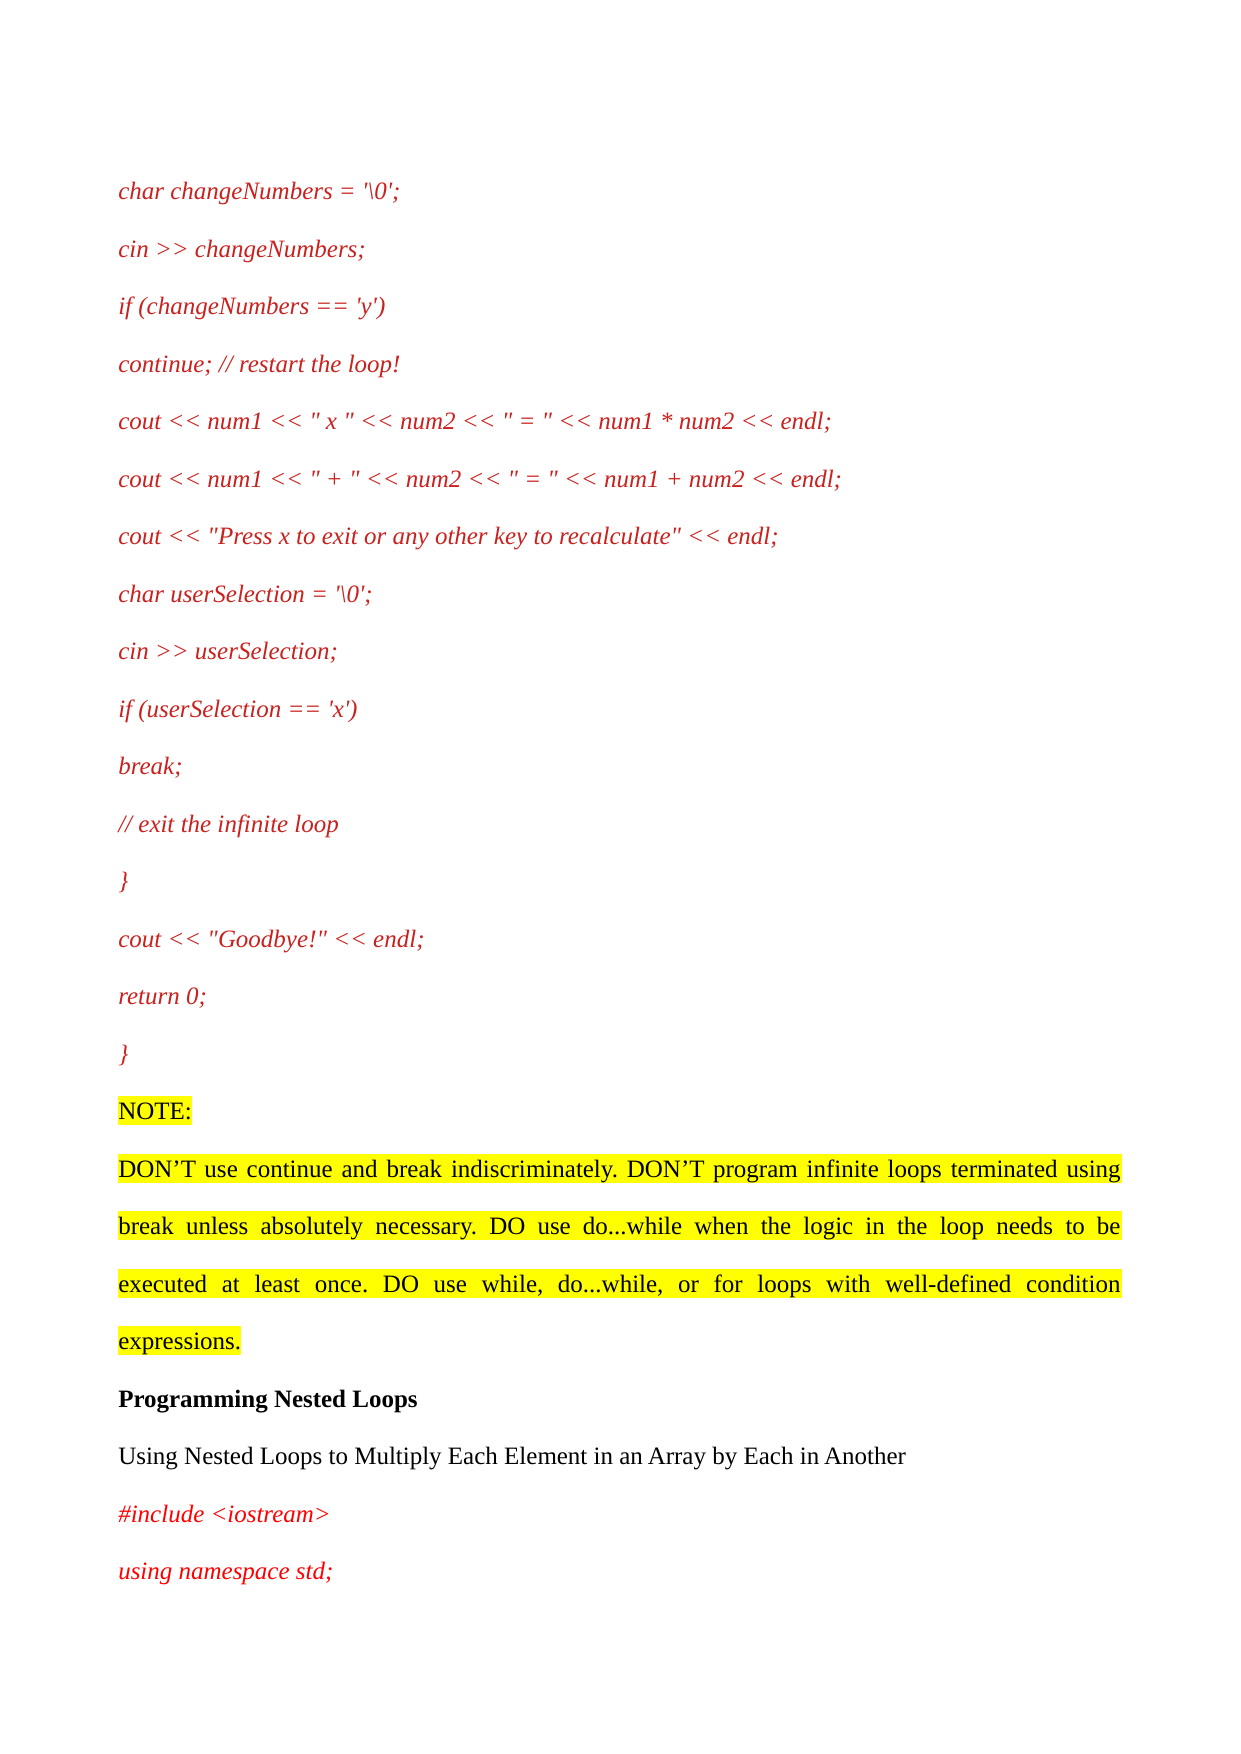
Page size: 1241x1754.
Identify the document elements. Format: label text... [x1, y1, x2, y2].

text DON’T use continue and break indiscriminately. DON’T program infinite loops terminated using break unless absolutely necessary. DO use do...while when the logic in the loop needs to be executed at least once. DO use while, do...while, or for loops with well-defined condition expressions. [118, 1154, 1122, 1355]
text #include <iostream> [118, 1499, 1122, 1528]
text continue; // restart the loop! [118, 349, 1122, 378]
text if (changeNumbers == 'y') [118, 291, 1122, 320]
text cout << num1 << " x " << num2 << " = " << num1 * num2 << endl; [118, 406, 1122, 435]
text cout << "Press x to exit or any other key to recalculate" << endl; [118, 521, 1122, 550]
text Using Nested Loops to Multiply Each Element in an Array by Each in Another [118, 1441, 1122, 1470]
text using namespace std; [118, 1556, 1122, 1585]
text return 0; [118, 981, 1122, 1010]
text Programming Nested Loops [118, 1384, 1122, 1413]
text break; [118, 751, 1122, 780]
text if (userSelection == 'x') [118, 694, 1122, 723]
text cin >> changeNumbers; [118, 234, 1122, 263]
text cout << num1 << " + " << num2 << " = " << num1 + num2 << endl; [118, 464, 1122, 493]
text } [118, 1039, 1122, 1068]
text cout << "Goodbye!" << endl; [118, 924, 1122, 953]
text cin >> userSelection; [118, 636, 1122, 665]
text } [118, 866, 1122, 895]
text char changeNumbers = '\0'; [118, 176, 1122, 205]
text NOTE: [118, 1096, 1122, 1125]
text char userSelection = '\0'; [118, 579, 1122, 608]
text // exit the infinite loop [118, 809, 1122, 838]
